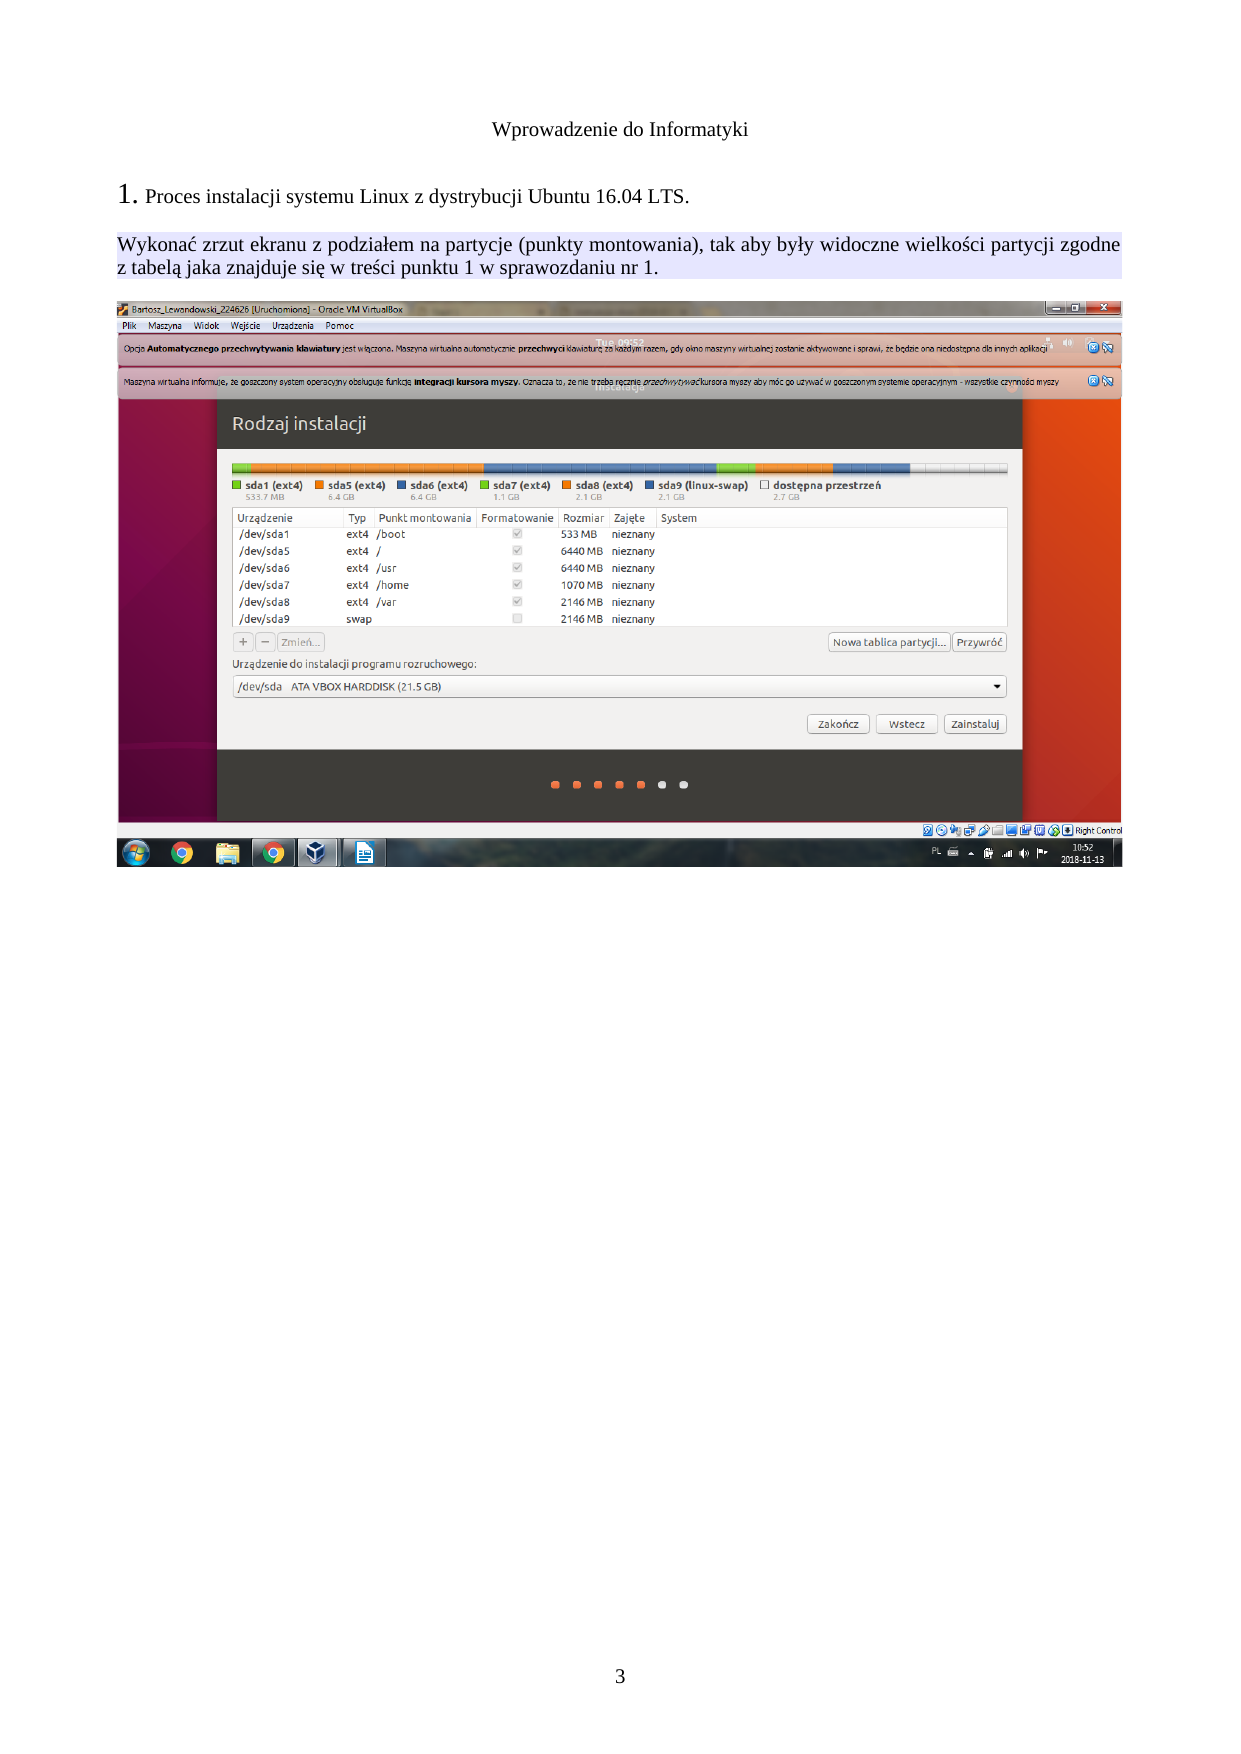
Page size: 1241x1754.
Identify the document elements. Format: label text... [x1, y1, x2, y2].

table_header 1. Proces instalacji systemu Linux z dystrybucji Ubuntu 16.04 LTS. [117, 177, 1122, 232]
picture [116, 301, 1123, 867]
